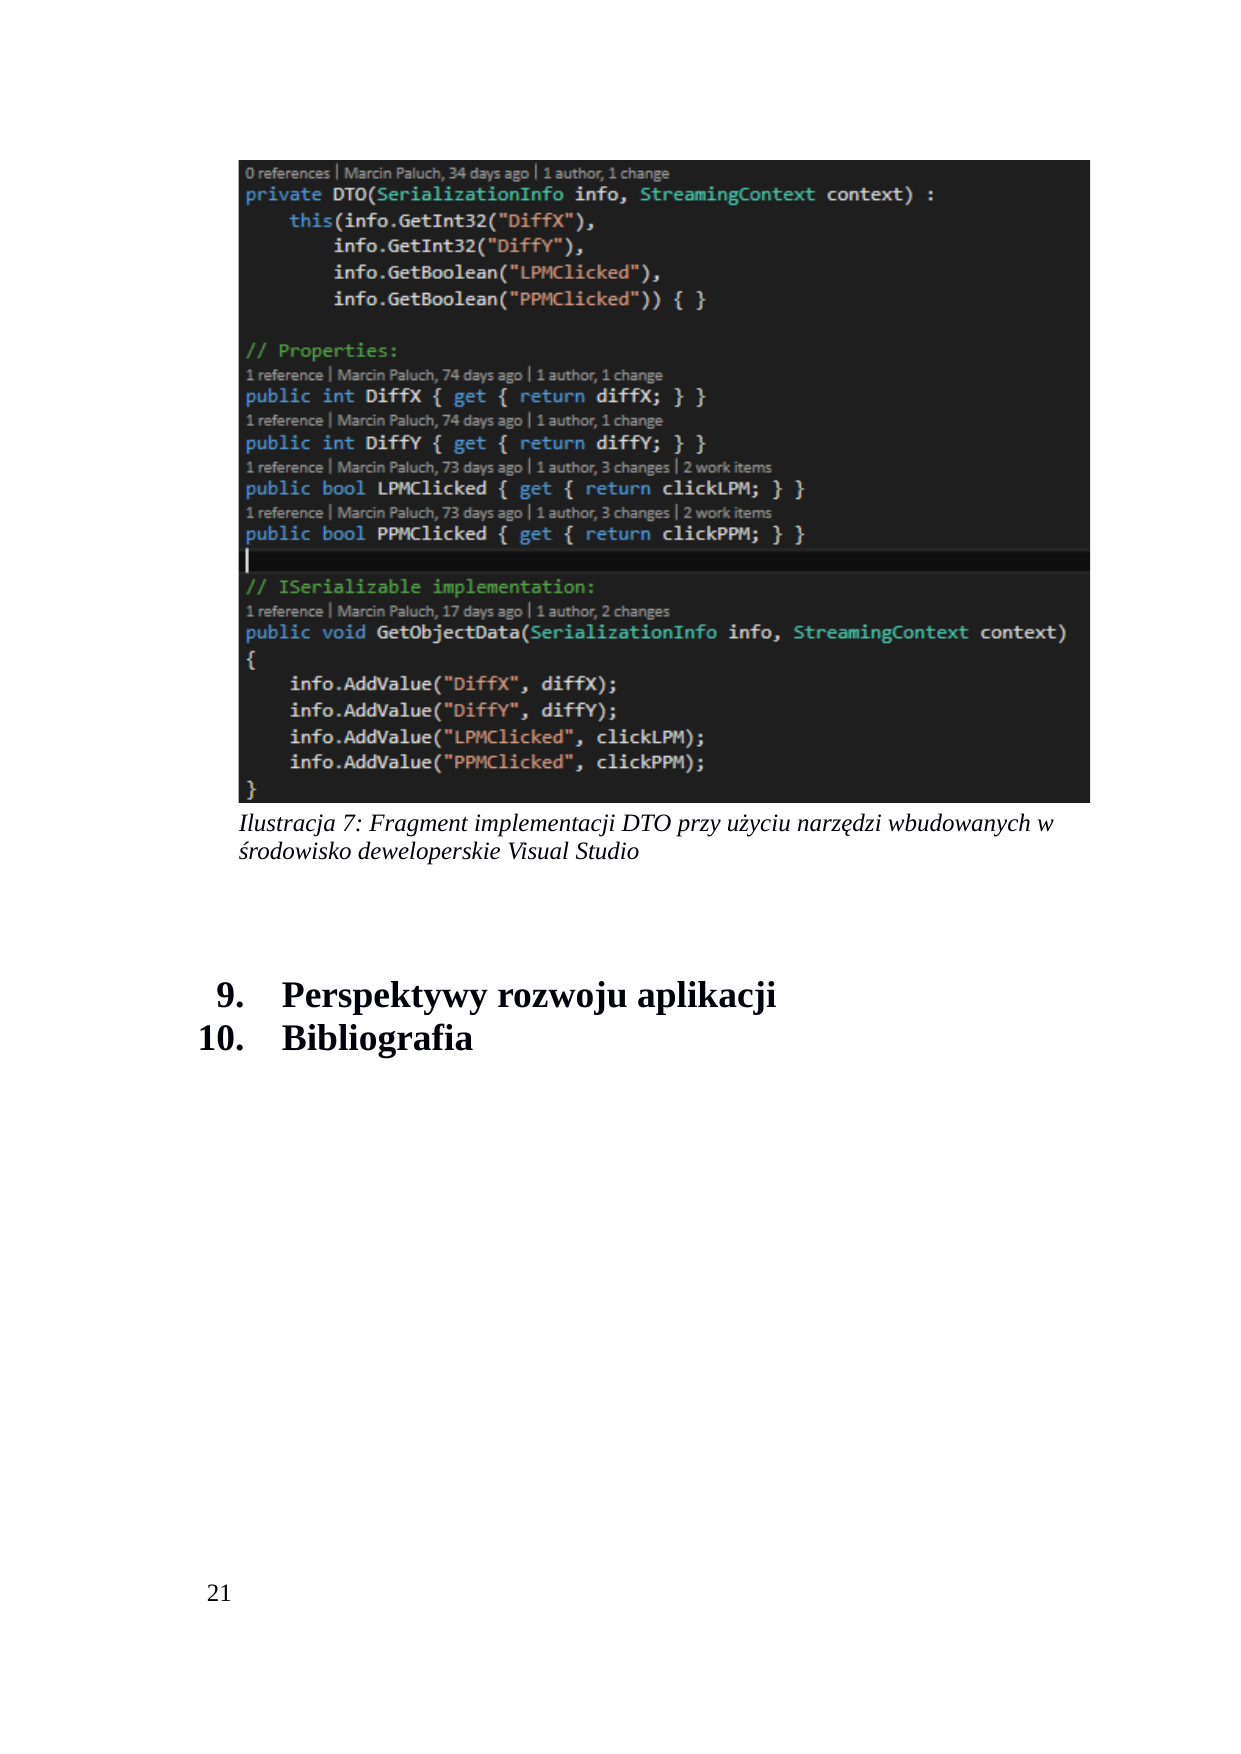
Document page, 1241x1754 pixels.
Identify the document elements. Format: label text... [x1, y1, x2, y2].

subtitle Bibliografia [244, 1016, 1122, 1059]
text Ilustracja 7: Fragment implementacji DTO przy użyciu narzędzi wbudowanych w środowisko deweloperskie Visual Studio [238, 803, 1090, 865]
picture [238, 160, 1091, 803]
